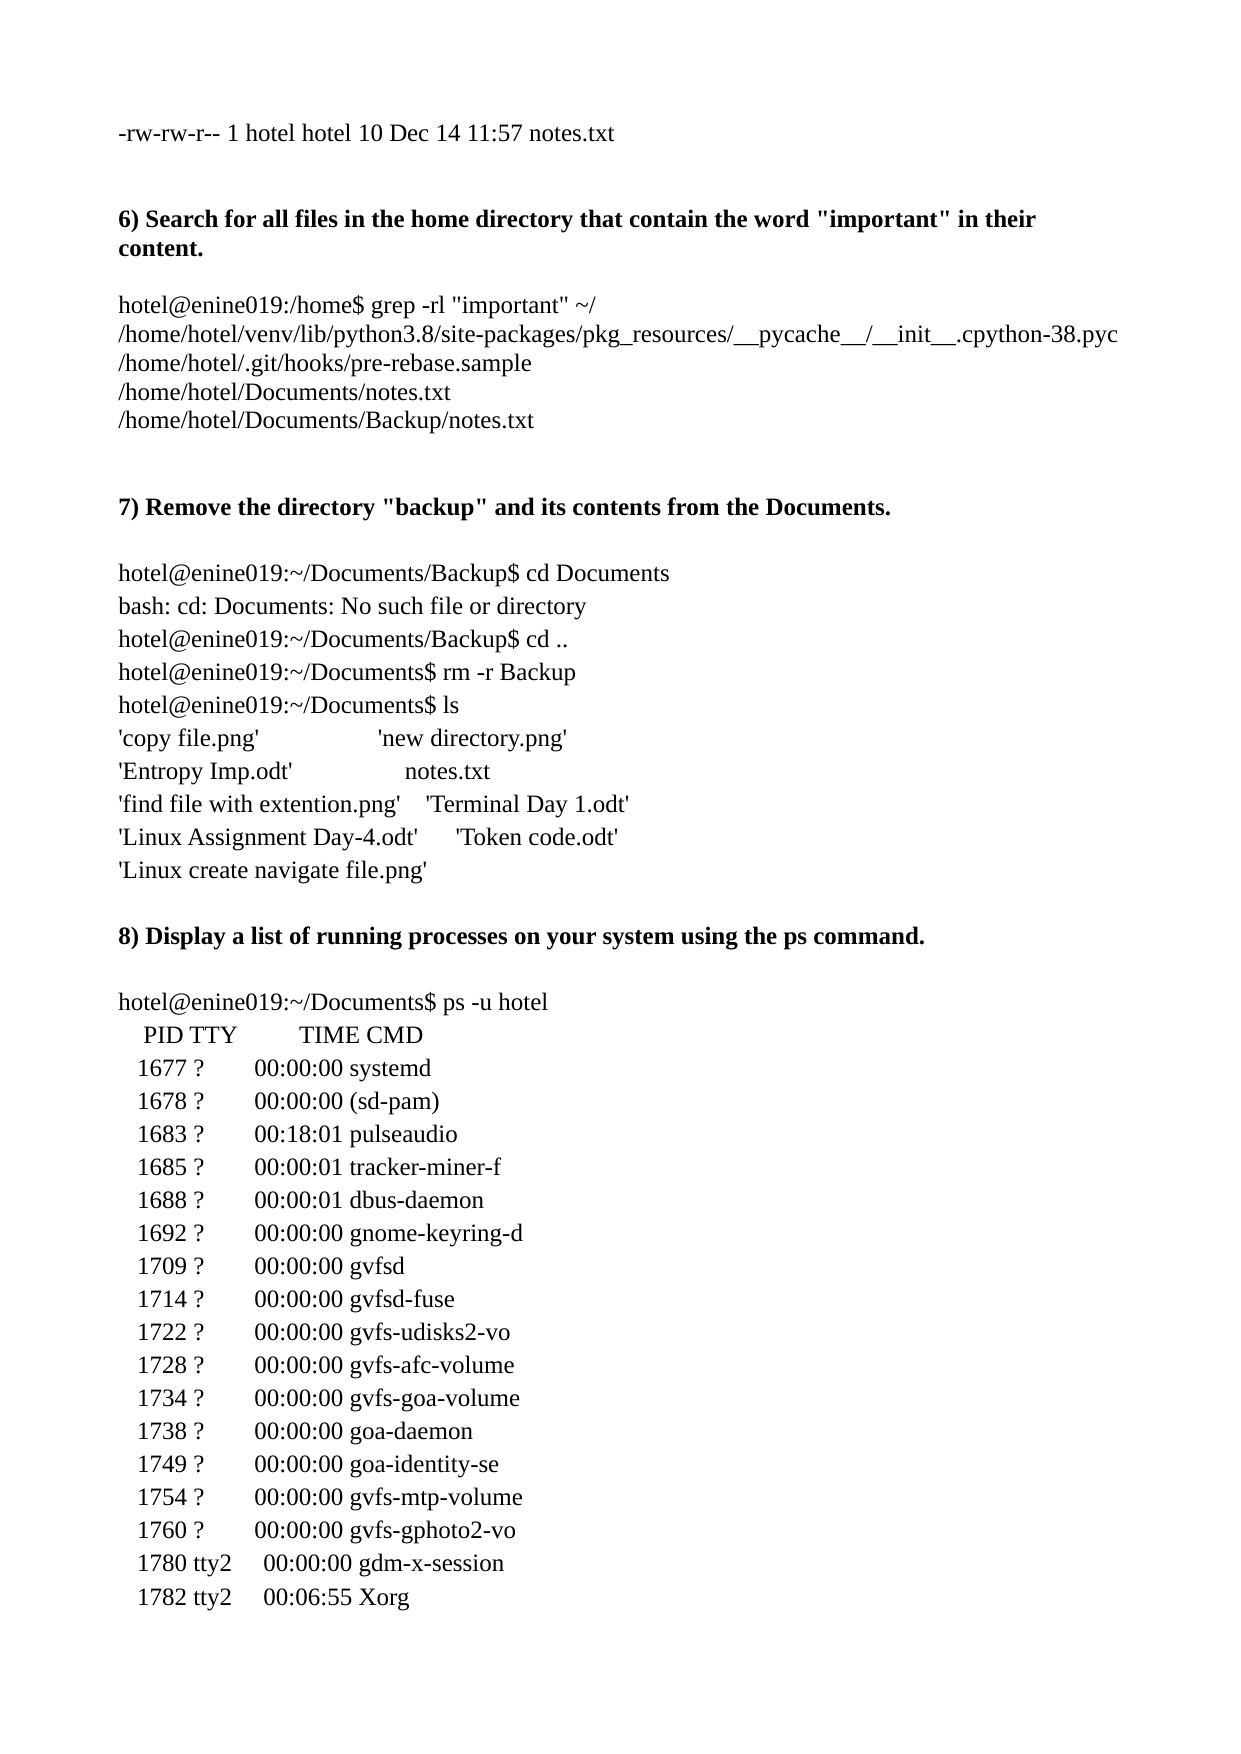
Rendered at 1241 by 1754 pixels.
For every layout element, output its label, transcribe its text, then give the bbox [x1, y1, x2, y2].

text 7) Remove the directory "backup" and its contents from the Documents. [118, 492, 1122, 521]
text 6) Search for all files in the home directory that contain the word "important" in their content. [118, 204, 1122, 262]
text /home/hotel/.git/hooks/pre-rebase.sample [118, 348, 1122, 377]
text 'Linux Assignment Day-4.odt' 'Token code.odt' [118, 822, 1122, 851]
text hotel@enine019:~/Documents/Backup$ cd Documents [118, 558, 1122, 587]
text 1722 ? 00:00:00 gvfs-udisks2-vo [118, 1317, 1122, 1346]
text 8) Display a list of running processes on your system using the ps command. [118, 921, 1122, 950]
text hotel@enine019:~/Documents/Backup$ cd .. [118, 624, 1122, 653]
text 1738 ? 00:00:00 goa-daemon [118, 1416, 1122, 1445]
text 1782 tty2 00:06:55 Xorg [118, 1582, 1122, 1610]
text hotel@enine019:~/Documents$ ls [118, 690, 1122, 719]
text 1714 ? 00:00:00 gvfsd-fuse [118, 1284, 1122, 1313]
text 1780 tty2 00:00:00 gdm-x-session [118, 1548, 1122, 1577]
text 1709 ? 00:00:00 gvfsd [118, 1251, 1122, 1280]
text 1683 ? 00:18:01 pulseaudio [118, 1119, 1122, 1148]
text /home/hotel/Documents/Backup/notes.txt [118, 406, 1122, 434]
text 1754 ? 00:00:00 gvfs-mtp-volume [118, 1482, 1122, 1511]
text 1734 ? 00:00:00 gvfs-goa-volume [118, 1383, 1122, 1412]
text hotel@enine019:~/Documents$ ps -u hotel [118, 987, 1122, 1016]
text PID TTY TIME CMD [118, 1020, 1122, 1049]
text /home/hotel/venv/lib/python3.8/site-packages/pkg_resources/__pycache__/__init__.cpython-38.pyc [118, 319, 1122, 348]
text 1728 ? 00:00:00 gvfs-afc-volume [118, 1350, 1122, 1379]
text hotel@enine019:~/Documents$ rm -r Backup [118, 657, 1122, 686]
text 'copy file.png' 'new directory.png' [118, 723, 1122, 752]
text 1678 ? 00:00:00 (sd-pam) [118, 1086, 1122, 1115]
text 1677 ? 00:00:00 systemd [118, 1053, 1122, 1082]
text 1688 ? 00:00:01 dbus-daemon [118, 1185, 1122, 1214]
text 1749 ? 00:00:00 goa-identity-se [118, 1449, 1122, 1478]
text 'find file with extention.png' 'Terminal Day 1.odt' [118, 789, 1122, 818]
text 1685 ? 00:00:01 tracker-miner-f [118, 1152, 1122, 1181]
text 'Linux create navigate file.png' [118, 855, 1122, 884]
text hotel@enine019:/home$ grep -rl "important" ~/ [118, 291, 1122, 319]
text 1692 ? 00:00:00 gnome-keyring-d [118, 1218, 1122, 1247]
text -rw-rw-r-- 1 hotel hotel 10 Dec 14 11:57 notes.txt [118, 118, 1122, 147]
text 'Entropy Imp.odt' notes.txt [118, 756, 1122, 785]
text 1760 ? 00:00:00 gvfs-gphoto2-vo [118, 1516, 1122, 1544]
text bash: cd: Documents: No such file or directory [118, 591, 1122, 620]
text /home/hotel/Documents/notes.txt [118, 377, 1122, 406]
